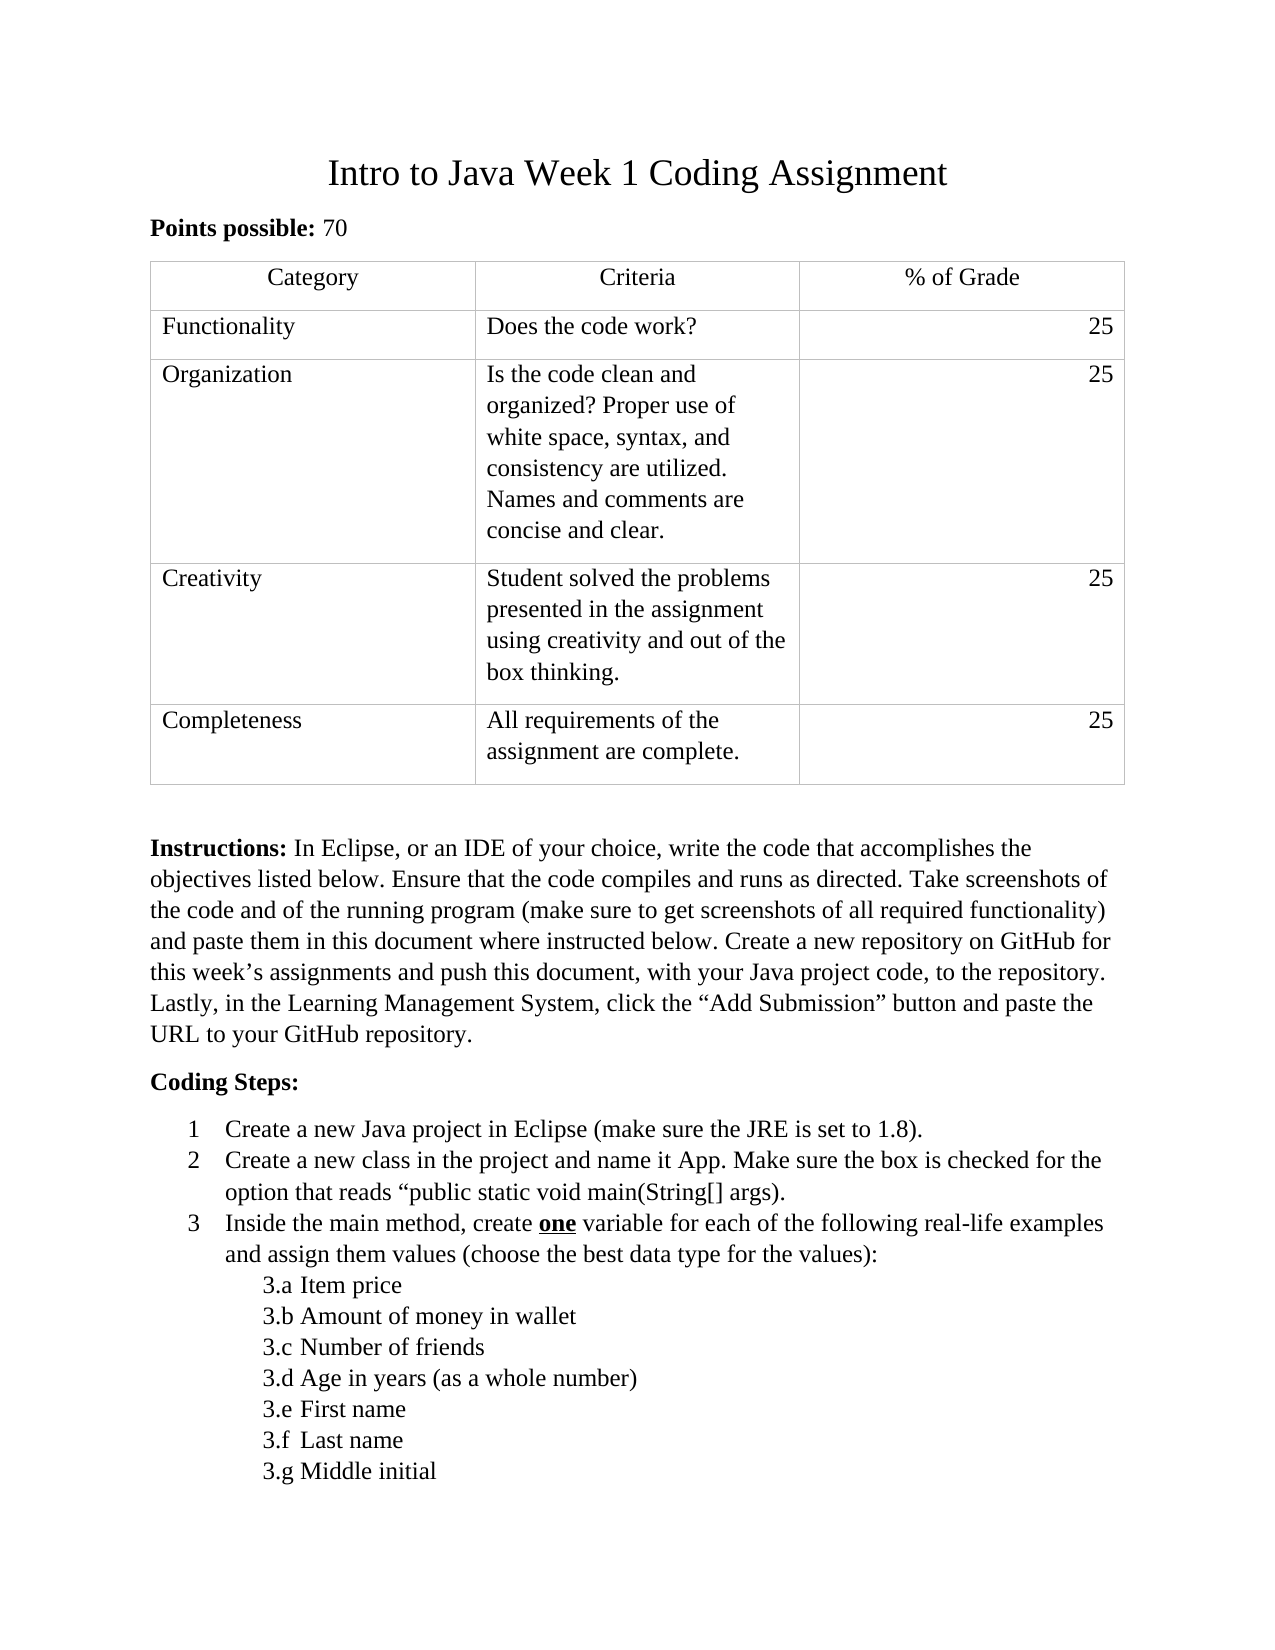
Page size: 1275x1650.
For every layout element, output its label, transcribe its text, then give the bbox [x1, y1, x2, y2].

table_cell Does the code work? [476, 311, 799, 358]
list Number of friends [262, 1332, 1125, 1361]
list First name [262, 1394, 1125, 1423]
table_cell Functionality [151, 311, 475, 358]
table_cell Creativity [151, 564, 475, 704]
list Create a new Java project in Eclipse (make sure the JRE is set to 1.8). [187, 1114, 1125, 1143]
table_cell 25 [800, 311, 1124, 358]
list Create a new class in the project and name it App. Make sure the box is checked for the option that reads “public static void main(String[] args). [187, 1146, 1125, 1205]
table_cell Is the code clean and organized? Proper use of white space, syntax, and consistency are utilized. Names and comments are concise and clear. [476, 360, 799, 562]
list Age in years (as a whole number) [262, 1363, 1125, 1392]
list Middle initial [262, 1456, 1125, 1485]
list Inside the main method, create one variable for each of the following real-life examples and assign them values (choose the best data type for the values): [187, 1208, 1125, 1267]
list Item price [262, 1270, 1125, 1298]
table_header Criteria [476, 262, 799, 310]
text Intro to Java Week 1 Coding Assignment [150, 150, 1125, 193]
table_cell Completeness [151, 705, 475, 784]
list Last name [262, 1425, 1125, 1454]
table_cell Student solved the problems presented in the assignment using creativity and out of the box thinking. [476, 564, 799, 704]
list Amount of money in wallet [262, 1301, 1125, 1329]
text Coding Steps: [150, 1067, 1125, 1096]
text Instructions: In Eclipse, or an IDE of your choice, write the code that accomplishes the objectives listed below. Ensure that the code compiles and runs as directed. Take screenshots of the code and of the running program (make sure to get screenshots of all required functionality) and paste them in this document where instructed below. Create a new repository on GitHub for this week’s assignments and push this document, with your Java project code, to the repository. Lastly, in the Learning Management System, click the “Add Submission” button and paste the URL to your GitHub repository. [150, 833, 1125, 1048]
text Points possible: 70 [150, 213, 1125, 242]
table_header % of Grade [800, 262, 1124, 310]
table_cell 25 [800, 564, 1124, 704]
table_cell 25 [800, 360, 1124, 562]
table_cell Organization [151, 360, 475, 562]
table_cell 25 [800, 705, 1124, 784]
table_header Category [151, 262, 475, 310]
table_cell All requirements of the assignment are complete. [476, 705, 799, 784]
